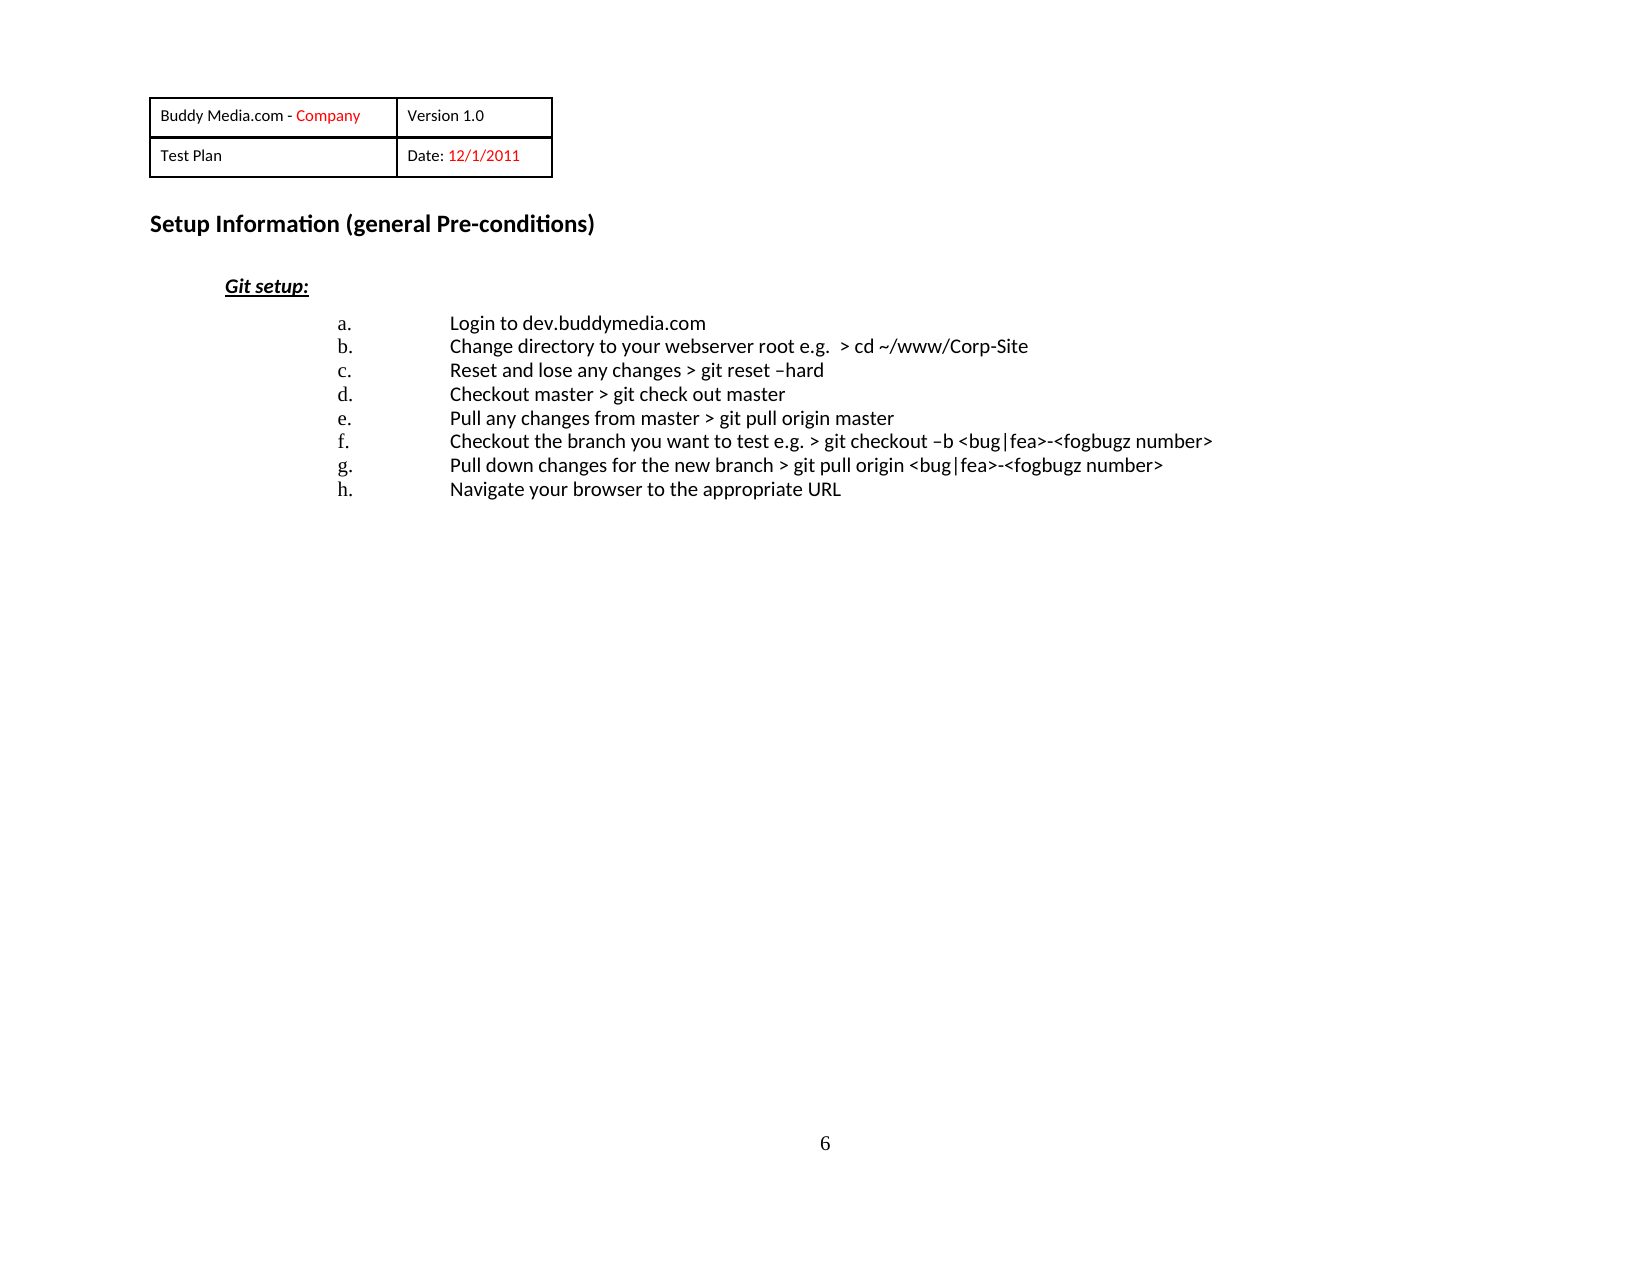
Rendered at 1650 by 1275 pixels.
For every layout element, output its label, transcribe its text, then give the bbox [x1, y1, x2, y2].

list Change directory to your webserver root e.g. > cd ~/www/Corp-Site [337, 335, 1500, 359]
text Git setup: [225, 278, 1500, 299]
list Login to dev.buddymedia.com [337, 312, 1500, 335]
list Pull any changes from master > git pull origin master [337, 407, 1500, 430]
list Pull down changes for the new branch > git pull origin <bug|fea>-<fogbugz number> [337, 454, 1500, 478]
list Navigate your browser to the appropriate URL [337, 478, 1500, 502]
list Checkout master > git check out master [337, 383, 1500, 407]
subtitle Setup Information (general Pre-conditions) [150, 214, 1500, 239]
list Reset and lose any changes > git reset –hard [337, 359, 1500, 383]
list Checkout the branch you want to test e.g. > git checkout –b <bug|fea>-<fogbugz number> [337, 430, 1500, 454]
